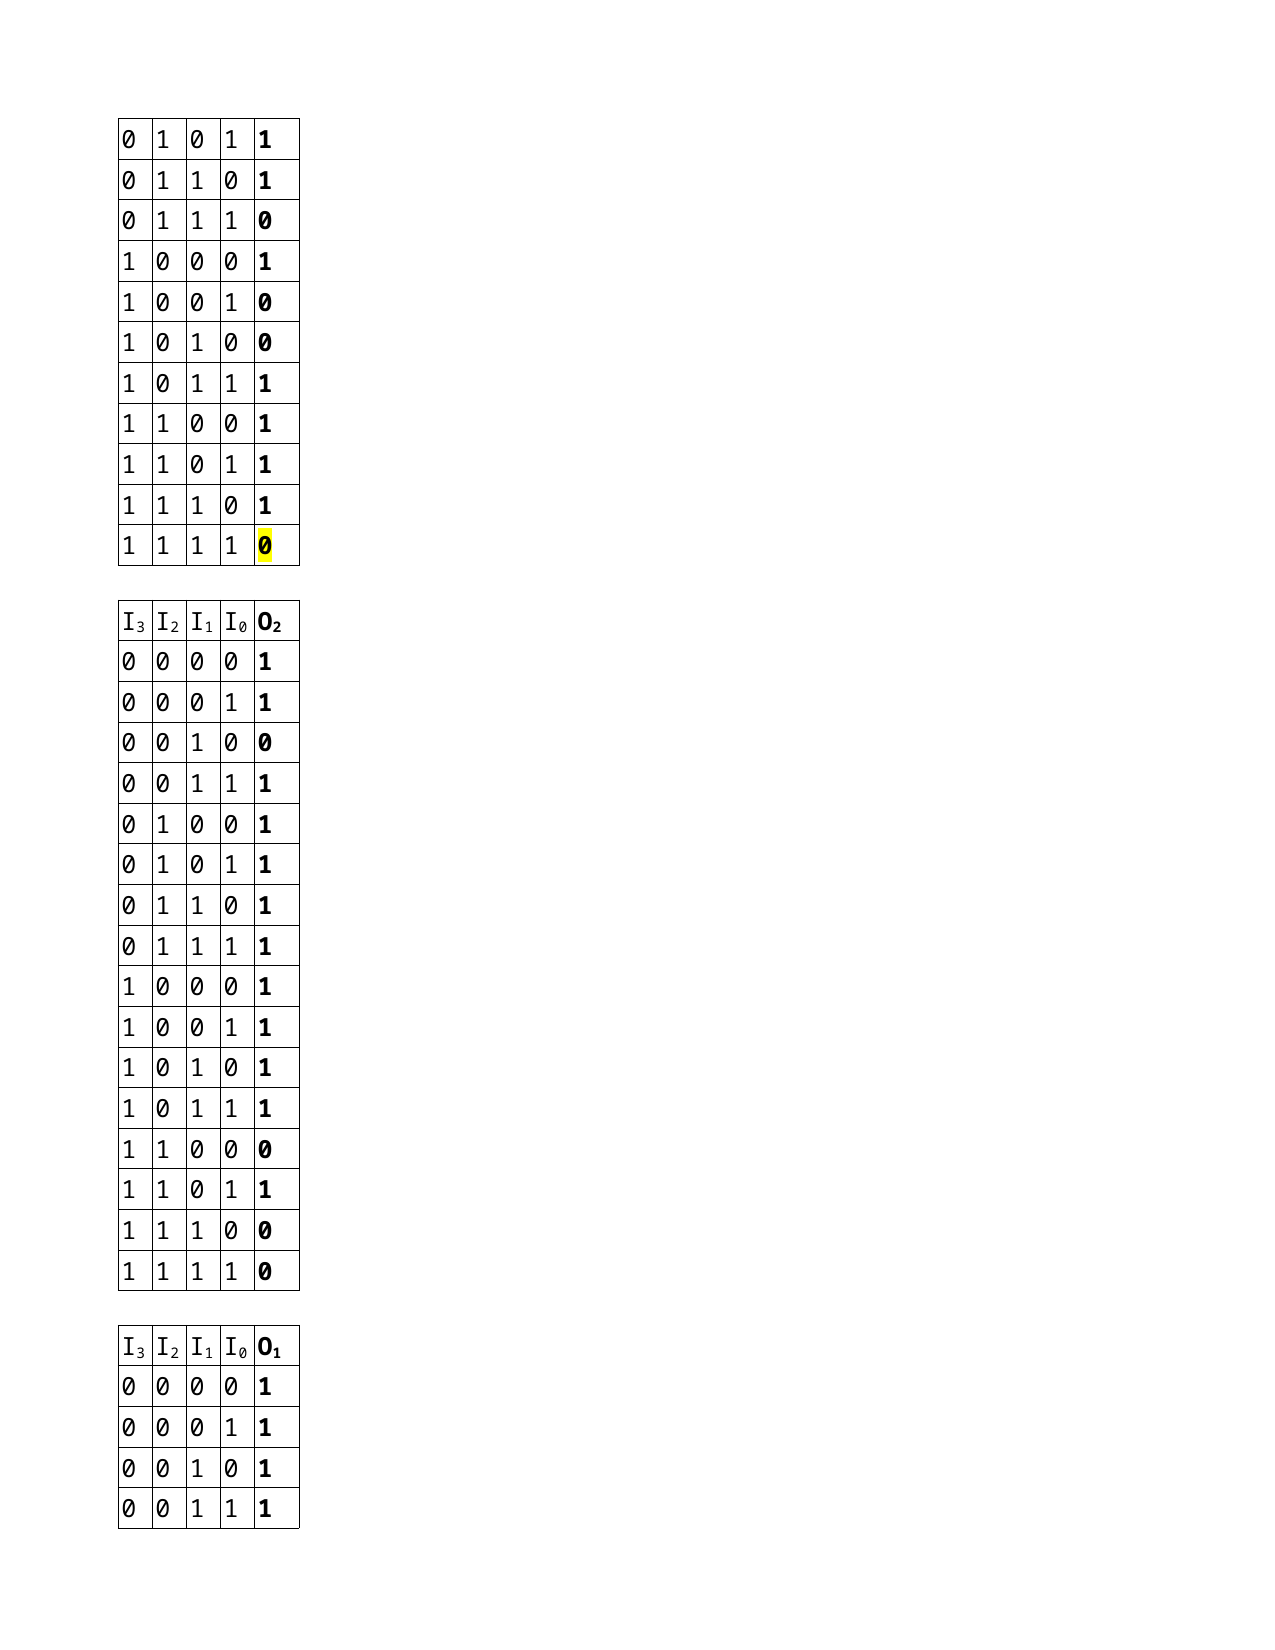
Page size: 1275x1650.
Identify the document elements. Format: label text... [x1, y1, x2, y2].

table_cell 0 [255, 322, 299, 362]
table_cell 0 [187, 641, 220, 681]
table_cell 1 [255, 1088, 299, 1128]
table_cell 1 [153, 926, 186, 965]
table_cell 0 [153, 1366, 186, 1406]
table_cell 0 [153, 1448, 186, 1487]
table_cell 1 [255, 363, 299, 402]
table_cell 0 [153, 1407, 186, 1447]
table_cell 1 [119, 282, 152, 321]
table_cell 1 [119, 363, 152, 402]
table_cell 1 [187, 1448, 220, 1487]
table_cell 1 [187, 723, 220, 762]
table_cell 0 [187, 1407, 220, 1447]
table_cell 1 [221, 682, 254, 721]
table_cell 0 [119, 1407, 152, 1447]
table_cell 0 [221, 485, 254, 524]
table_cell 1 [255, 682, 299, 721]
table_cell 0 [255, 525, 299, 565]
table_cell 1 [221, 1007, 254, 1046]
table_cell 1 [221, 200, 254, 240]
table_cell 0 [221, 1048, 254, 1087]
table_cell 1 [187, 763, 220, 803]
table_cell 1 [153, 444, 186, 484]
table_cell 0 [153, 282, 186, 321]
table_cell 1 [153, 804, 186, 843]
table_cell 0 [153, 241, 186, 281]
table_cell 1 [255, 444, 299, 484]
table_cell 0 [187, 444, 220, 484]
table_cell 1 [187, 926, 220, 965]
table_cell 1 [119, 241, 152, 281]
table_cell 0 [153, 641, 186, 681]
table_cell 0 [187, 1129, 220, 1168]
table_cell 1 [153, 1251, 186, 1290]
table_cell 0 [187, 241, 220, 281]
table_cell 1 [255, 1448, 299, 1487]
table_cell 0 [153, 1088, 186, 1128]
table_cell 0 [187, 966, 220, 1006]
table_cell 0 [221, 404, 254, 443]
table_cell 0 [153, 966, 186, 1006]
table_cell 1 [187, 1088, 220, 1128]
table_cell 0 [221, 1448, 254, 1487]
table_cell 1 [119, 322, 152, 362]
table_header I3 [119, 601, 152, 640]
table_cell 0 [221, 241, 254, 281]
table_cell 1 [221, 363, 254, 402]
table_cell 0 [119, 1488, 152, 1528]
table_cell 1 [255, 160, 299, 199]
table_cell 0 [221, 160, 254, 199]
table_cell 1 [187, 1251, 220, 1290]
table_cell 1 [255, 485, 299, 524]
table_cell 1 [153, 1210, 186, 1249]
table_cell 1 [119, 1210, 152, 1249]
table_cell 1 [119, 1007, 152, 1046]
table_cell 0 [187, 404, 220, 443]
table_cell 1 [255, 1169, 299, 1209]
table_cell 1 [119, 966, 152, 1006]
table_cell 1 [221, 1169, 254, 1209]
table_cell 0 [187, 1007, 220, 1046]
table_cell 1 [255, 804, 299, 843]
table_cell 1 [187, 200, 220, 240]
table_cell 1 [255, 763, 299, 803]
table_cell 1 [255, 641, 299, 681]
table_cell 1 [119, 1129, 152, 1168]
table_cell 0 [255, 200, 299, 240]
table_cell 1 [187, 160, 220, 199]
table_cell 0 [187, 804, 220, 843]
table_header I2 [153, 601, 186, 640]
table_cell 0 [153, 723, 186, 762]
table_cell 0 [221, 885, 254, 924]
table_cell 0 [153, 363, 186, 402]
table_cell 1 [119, 444, 152, 484]
table_cell 0 [255, 282, 299, 321]
table_header O1 [255, 1326, 299, 1365]
table_cell 1 [255, 1407, 299, 1447]
table_header I0 [221, 1326, 254, 1365]
table_cell 0 [119, 804, 152, 843]
table_cell 1 [153, 404, 186, 443]
table_cell 0 [221, 804, 254, 843]
table_cell 1 [119, 1251, 152, 1290]
table_cell 0 [119, 1366, 152, 1406]
table_cell 1 [255, 1366, 299, 1406]
table_cell 1 [255, 241, 299, 281]
table_header I2 [153, 1326, 186, 1365]
table_cell 1 [119, 1169, 152, 1209]
table_cell 1 [119, 1048, 152, 1087]
table_cell 0 [187, 682, 220, 721]
table_cell 0 [221, 723, 254, 762]
table_cell 0 [221, 966, 254, 1006]
table_header I1 [187, 601, 220, 640]
table_cell 1 [221, 444, 254, 484]
table_cell 0 [187, 1366, 220, 1406]
table_header O2 [255, 601, 299, 640]
table_cell 0 [119, 763, 152, 803]
table_cell 0 [153, 1007, 186, 1046]
table_cell 0 [119, 641, 152, 681]
table_cell 1 [153, 160, 186, 199]
table_cell 1 [255, 1007, 299, 1046]
table_cell 1 [153, 1129, 186, 1168]
table_cell 0 [187, 844, 220, 884]
table_cell 1 [221, 525, 254, 565]
table_cell 1 [221, 1251, 254, 1290]
table_cell 0 [255, 723, 299, 762]
table_cell 0 [119, 1448, 152, 1487]
table_cell 1 [255, 404, 299, 443]
table_cell 0 [221, 641, 254, 681]
table_cell 1 [255, 1488, 299, 1528]
table_cell 1 [255, 885, 299, 924]
table_header I0 [221, 601, 254, 640]
table_cell 0 [119, 160, 152, 199]
table_cell 1 [187, 525, 220, 565]
table_cell 1 [221, 763, 254, 803]
table_cell 1 [153, 525, 186, 565]
table_cell 1 [221, 1088, 254, 1128]
table_cell 0 [255, 1251, 299, 1290]
table_cell 0 [119, 119, 152, 159]
table_cell 1 [119, 525, 152, 565]
table_cell 1 [187, 1210, 220, 1249]
table_cell 0 [221, 322, 254, 362]
table_cell 1 [119, 1088, 152, 1128]
table_cell 0 [187, 119, 220, 159]
table_cell 0 [119, 723, 152, 762]
table_cell 1 [187, 485, 220, 524]
table_cell 1 [187, 322, 220, 362]
table_cell 0 [153, 682, 186, 721]
table_cell 0 [255, 1129, 299, 1168]
table_cell 0 [221, 1210, 254, 1249]
table_cell 0 [221, 1129, 254, 1168]
table_cell 1 [187, 363, 220, 402]
table_cell 1 [153, 485, 186, 524]
table_cell 1 [255, 1048, 299, 1087]
table_cell 1 [221, 1407, 254, 1447]
table_cell 1 [153, 1169, 186, 1209]
table_cell 1 [221, 844, 254, 884]
table_cell 1 [255, 844, 299, 884]
table_cell 0 [119, 200, 152, 240]
table_cell 1 [221, 119, 254, 159]
table_cell 0 [187, 1169, 220, 1209]
table_cell 0 [119, 926, 152, 965]
table_cell 0 [153, 763, 186, 803]
table_cell 0 [187, 282, 220, 321]
table_cell 0 [255, 1210, 299, 1249]
table_cell 1 [153, 119, 186, 159]
table_cell 0 [119, 682, 152, 721]
table_cell 1 [221, 1488, 254, 1528]
table_cell 0 [119, 844, 152, 884]
table_cell 1 [153, 844, 186, 884]
table_header I1 [187, 1326, 220, 1365]
table_cell 1 [221, 926, 254, 965]
table_cell 1 [187, 1488, 220, 1528]
table_cell 1 [255, 926, 299, 965]
table_cell 0 [119, 885, 152, 924]
table_cell 1 [153, 885, 186, 924]
table_cell 1 [221, 282, 254, 321]
table_cell 0 [153, 322, 186, 362]
table_header I3 [119, 1326, 152, 1365]
table_cell 0 [153, 1048, 186, 1087]
table_cell 1 [255, 966, 299, 1006]
table_cell 0 [221, 1366, 254, 1406]
table_cell 1 [119, 404, 152, 443]
table_cell 1 [153, 200, 186, 240]
table_cell 1 [187, 1048, 220, 1087]
table_cell 1 [255, 119, 299, 159]
table_cell 1 [119, 485, 152, 524]
table_cell 0 [153, 1488, 186, 1528]
table_cell 1 [187, 885, 220, 924]
